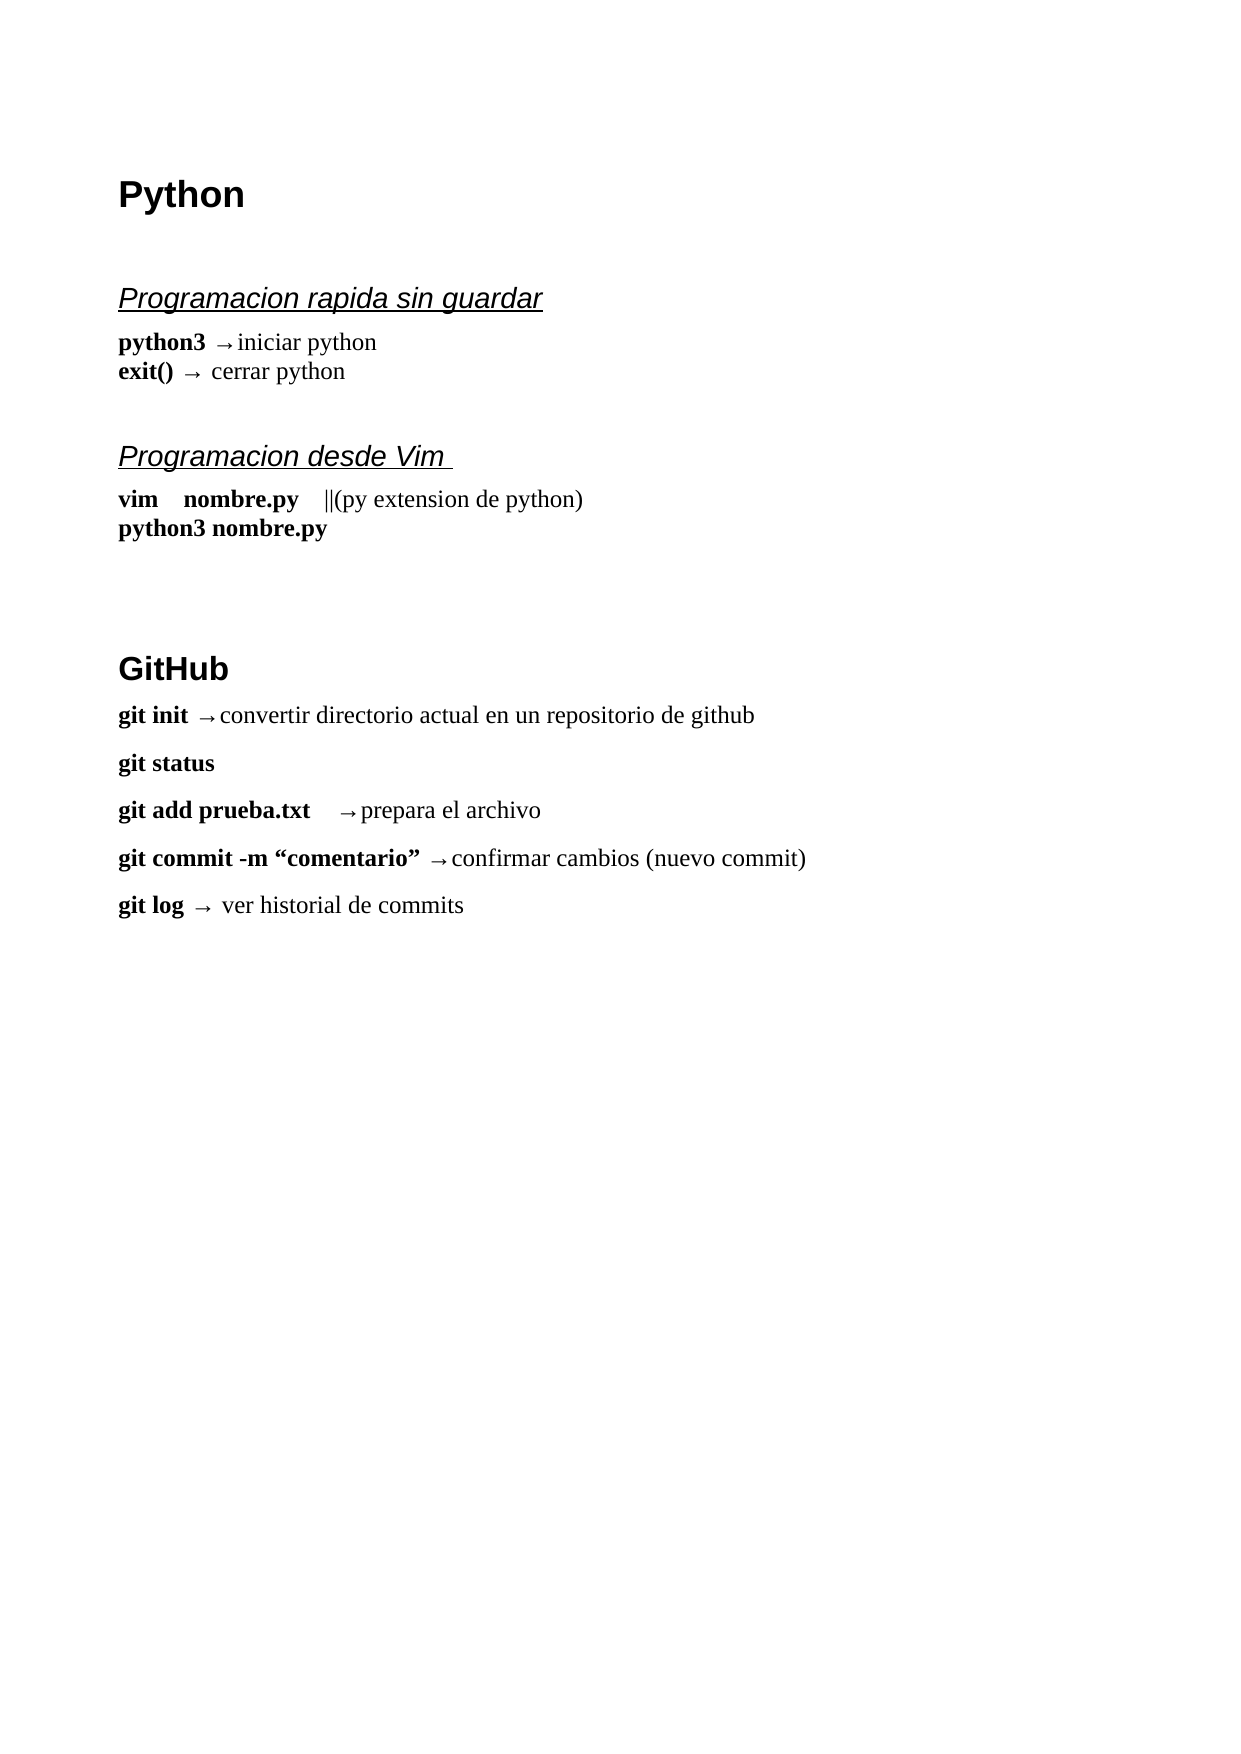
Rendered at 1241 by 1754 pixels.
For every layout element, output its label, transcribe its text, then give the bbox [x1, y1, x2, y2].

text git add prueba.txt →prepara el archivo [118, 795, 1122, 824]
subtitle Python [118, 172, 1122, 215]
text git status [118, 748, 1122, 776]
text git commit -m “comentario” →confirmar cambios (nuevo commit) [118, 843, 1122, 872]
text git log → ver historial de commits [118, 891, 1122, 919]
text vim nombre.py ||(py extension de python) [118, 484, 1122, 513]
subtitle GitHub [118, 649, 1122, 688]
text python3 nombre.py [118, 513, 1122, 542]
text exit() → cerrar python [118, 356, 1122, 385]
text python3 →iniciar python [118, 327, 1122, 356]
subtitle Programacion rapida sin guardar [118, 281, 1122, 315]
subtitle Programacion desde Vim [118, 438, 1122, 472]
text git init →convertir directorio actual en un repositorio de github [118, 700, 1122, 729]
